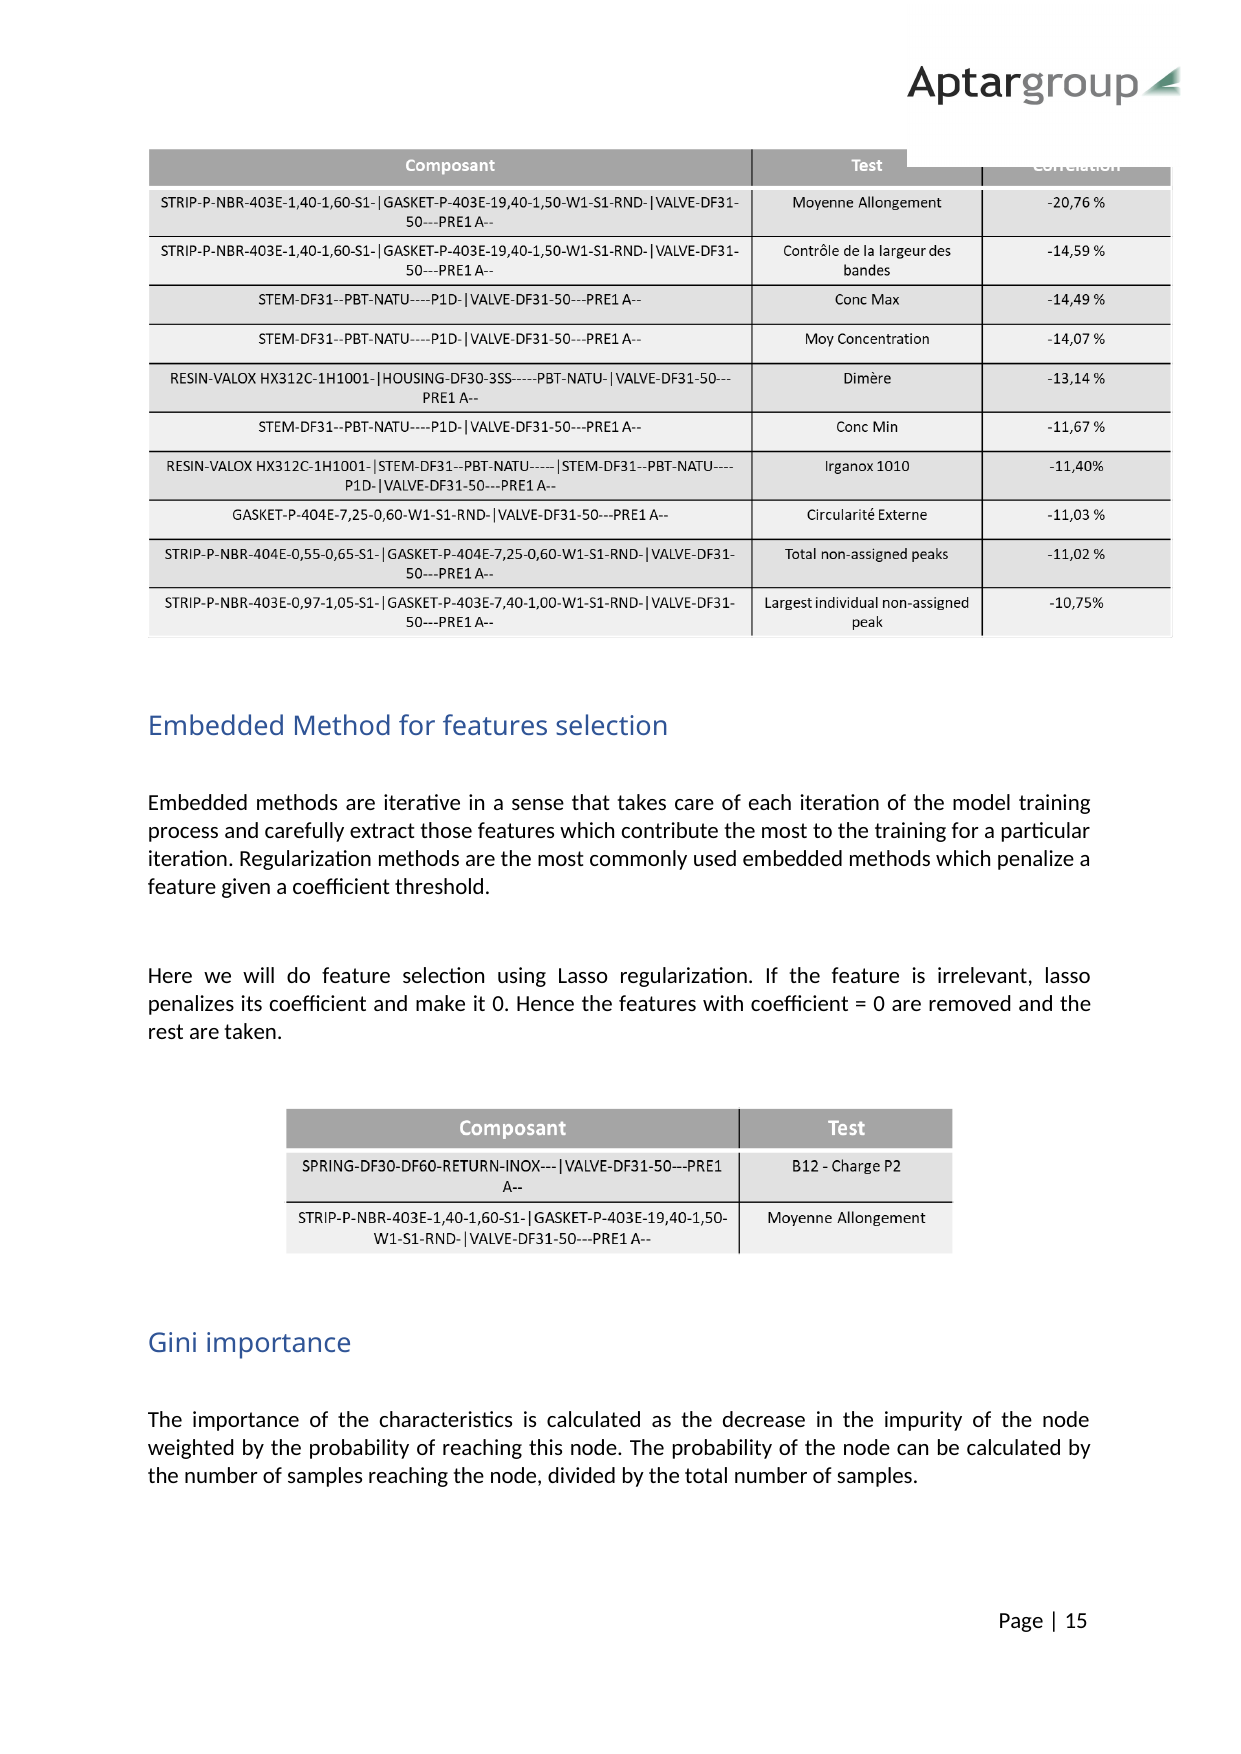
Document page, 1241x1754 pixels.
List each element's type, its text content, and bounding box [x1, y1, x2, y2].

text The importance of the characteristics is calculated as the decrease in the impurity of the node weighted by the probability of reaching this node. The probability of the node can be calculated by the number of samples reaching the node, divided by the total number of samples. [148, 1405, 1093, 1489]
subtitle Embedded Method for features selection [148, 706, 1093, 743]
text Here we will do feature selection using Lasso regularization. If the feature is irrelevant, lasso penalizes its coefficient and make it 0. Hence the features with coefficient = 0 are removed and the rest are taken. [148, 961, 1093, 1046]
text Embedded methods are iterative in a sense that takes care of each iteration of the model training process and carefully extract those features which contribute the most to the training for a particular iteration. Regularization methods are the most commonly used embedded methods which penalize a feature given a coefficient threshold. [148, 788, 1093, 900]
subtitle Gini importance [148, 1324, 1093, 1361]
